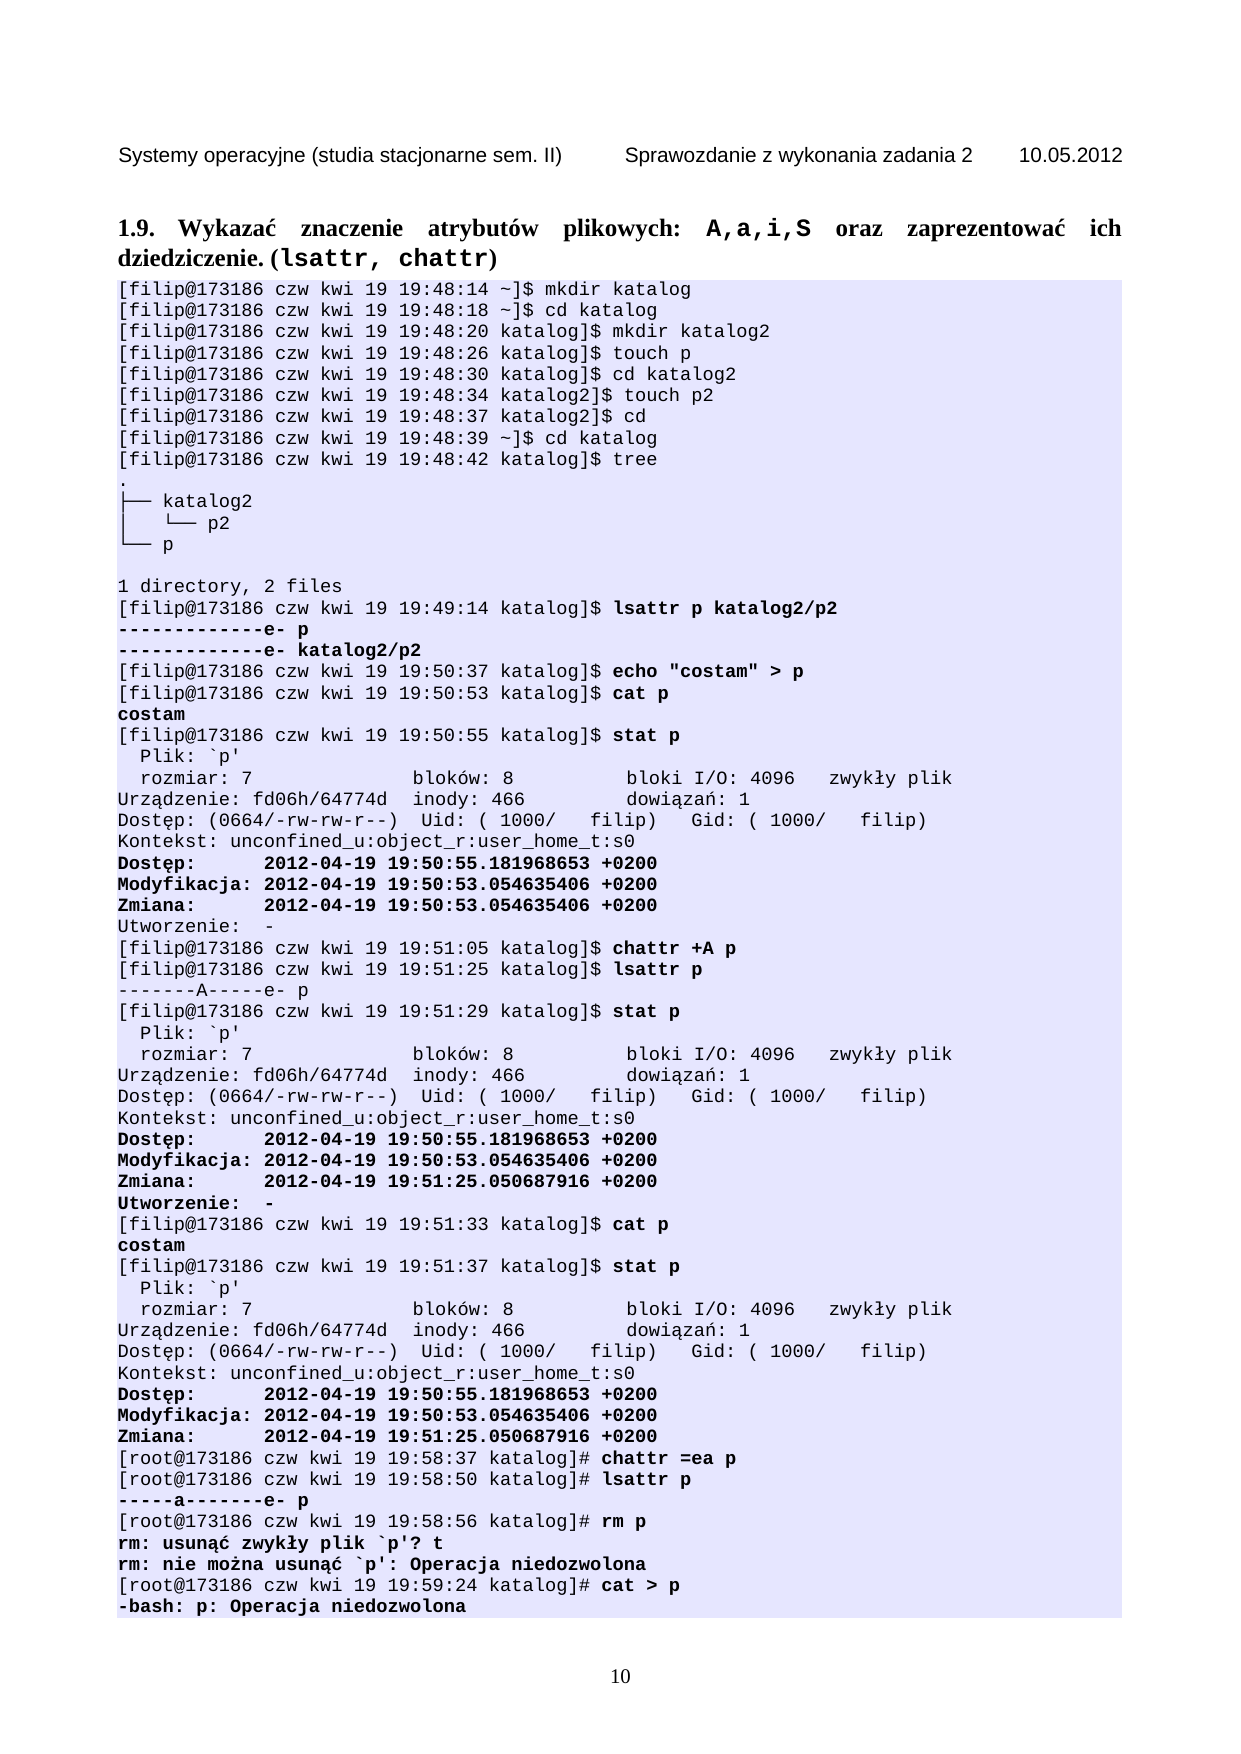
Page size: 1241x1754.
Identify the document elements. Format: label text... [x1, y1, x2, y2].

table_cell Wykazać znaczenie atrybutów plikowych: A,a,i,S oraz zaprezentować ich dziedziczenie. (lsattr, chattr) [118, 208, 1122, 280]
